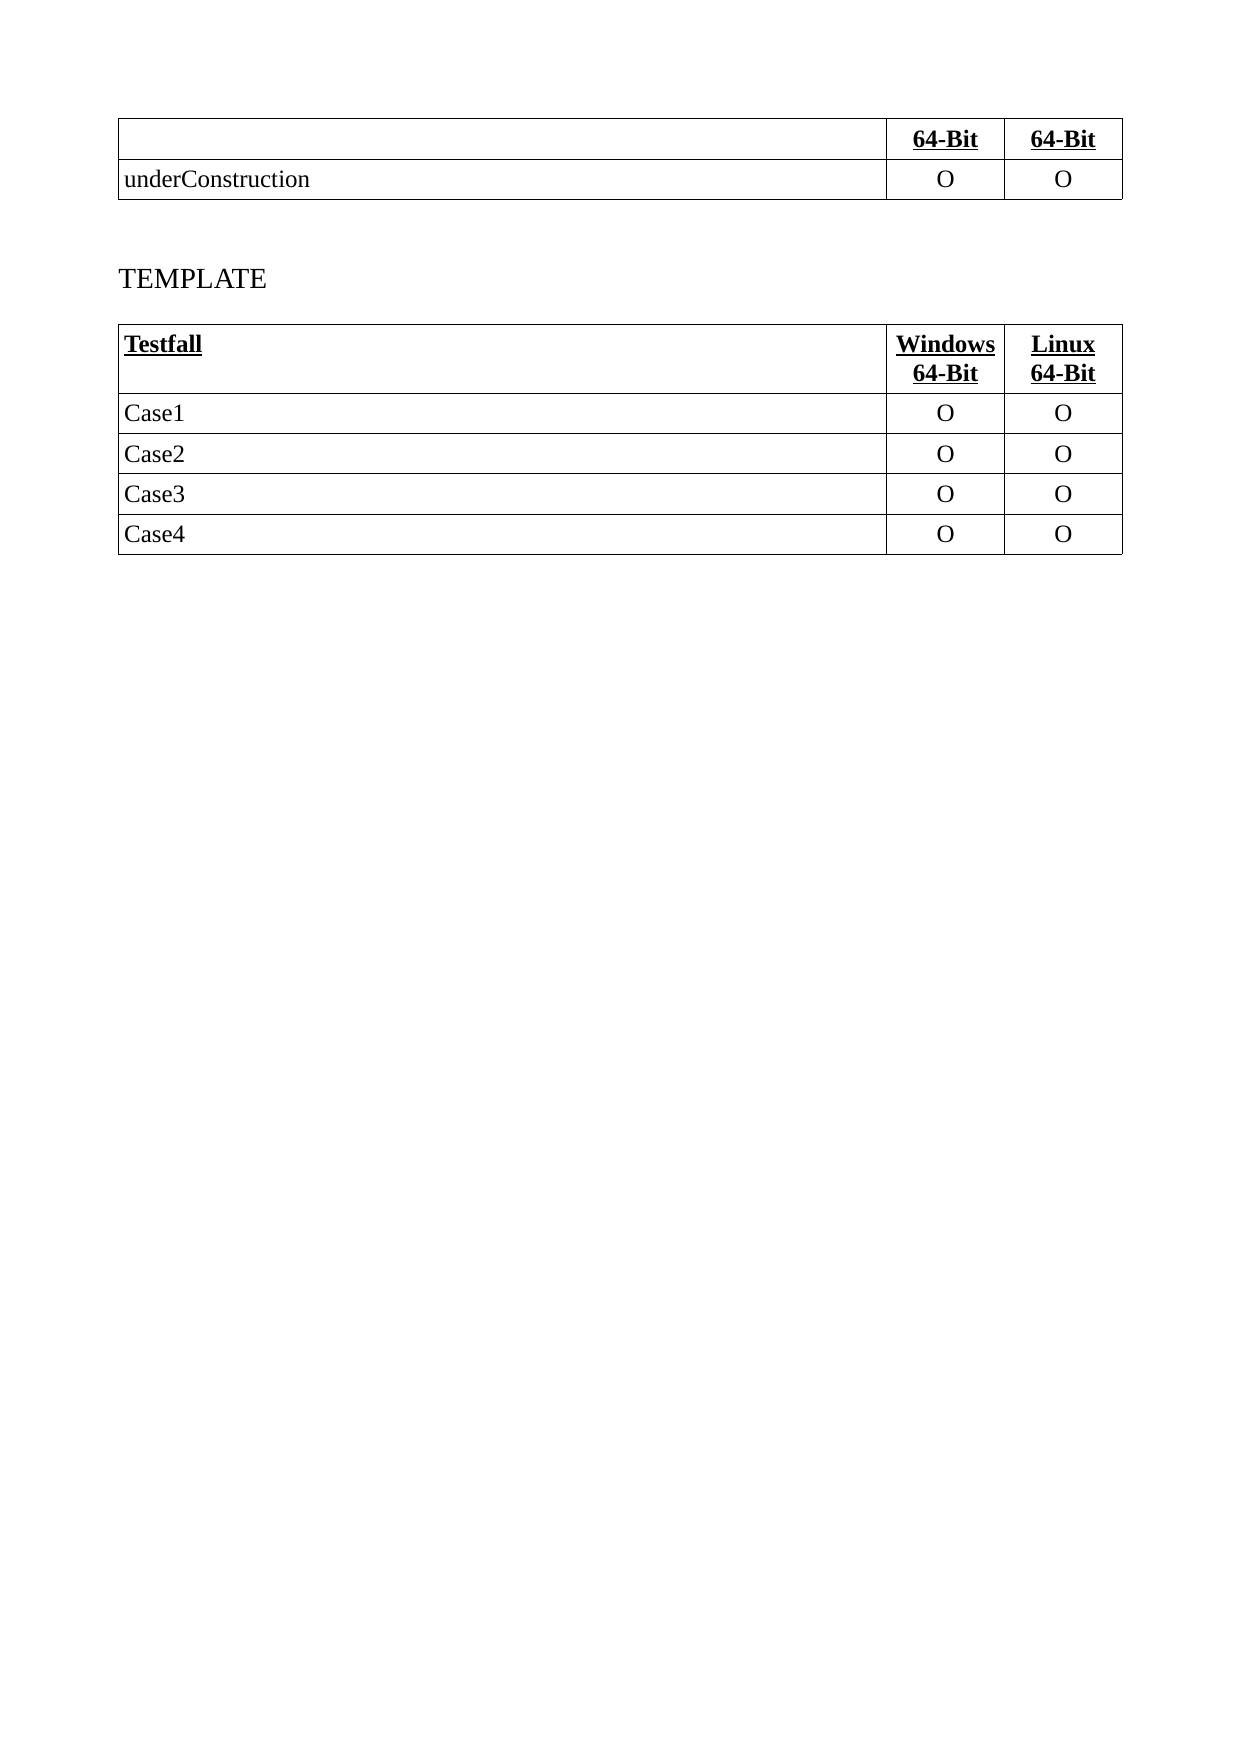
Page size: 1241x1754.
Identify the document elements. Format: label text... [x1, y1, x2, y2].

table_cell O [887, 160, 1004, 199]
table_cell O [1005, 434, 1122, 473]
table_cell underConstruction [119, 160, 886, 199]
table_cell O [1005, 515, 1122, 554]
table_cell Case3 [119, 474, 886, 513]
table_cell O [887, 394, 1004, 433]
table_cell O [1005, 394, 1122, 433]
table_cell O [1005, 474, 1122, 513]
table_cell Case1 [119, 394, 886, 433]
table_cell O [1005, 160, 1122, 199]
table_cell O [887, 515, 1004, 554]
table_header 64-Bit [1005, 119, 1122, 158]
table_header Linux 64-Bit [1005, 325, 1122, 392]
table_cell Case2 [119, 434, 886, 473]
table_cell Case4 [119, 515, 886, 554]
table_cell O [887, 434, 1004, 473]
text TEMPLATE [118, 261, 1122, 295]
table_header Windows 64-Bit [887, 325, 1004, 392]
table_header Testfall [119, 325, 886, 392]
table_cell O [887, 474, 1004, 513]
table_header 64-Bit [887, 119, 1004, 158]
table_header [119, 119, 886, 158]
